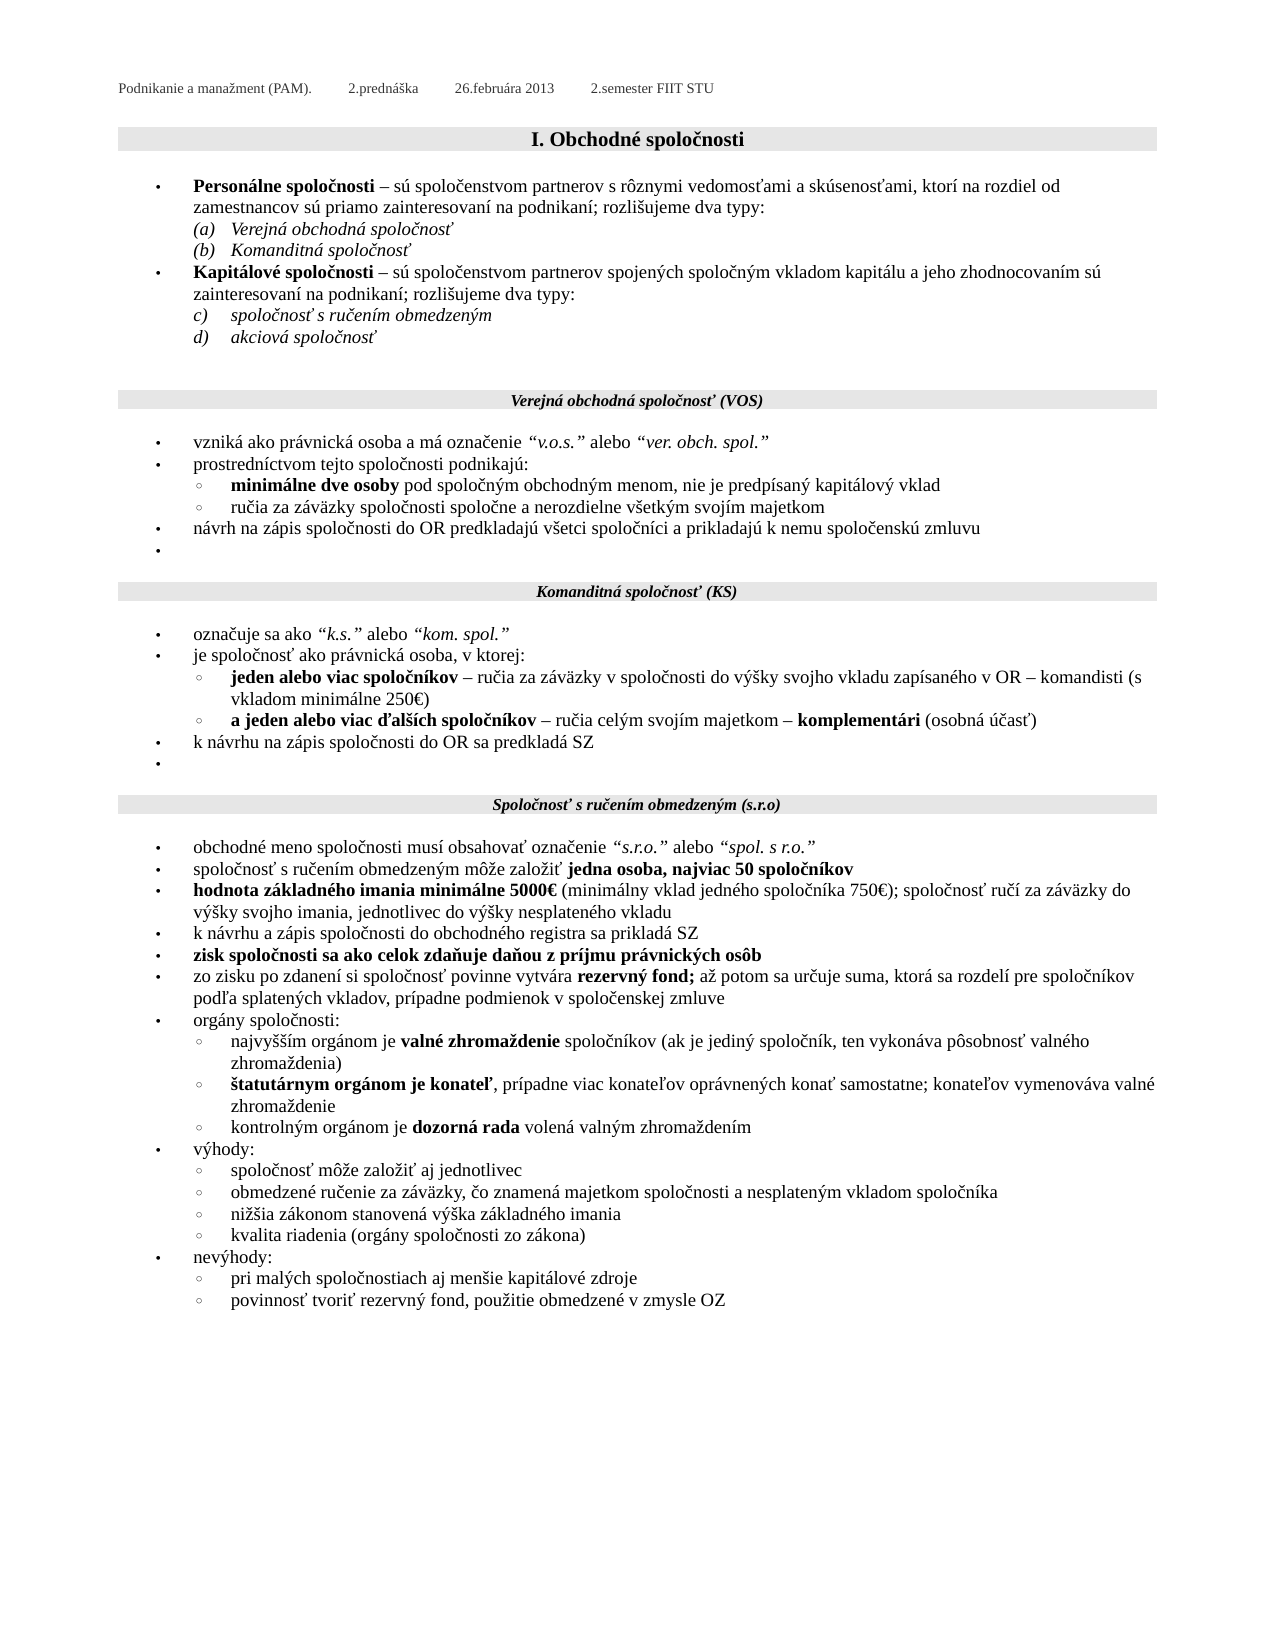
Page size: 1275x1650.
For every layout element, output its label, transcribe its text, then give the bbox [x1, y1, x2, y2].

list Personálne spoločnosti – sú spoločenstvom partnerov s rôznymi vedomosťami a skúsenosťami, ktorí na rozdiel od zamestnancov sú priamo zainteresovaní na podnikaní; rozlišujeme dva typy: [156, 175, 1157, 218]
list prostredníctvom tejto spoločnosti podnikajú: [156, 453, 1157, 474]
text I. Obchodné spoločnosti [118, 127, 1157, 151]
list ručia za záväzky spoločnosti spoločne a nerozdielne všetkým svojím majetkom [193, 496, 1157, 517]
list obchodné meno spoločnosti musí obsahovať označenie “s.r.o.” alebo “spol. s r.o.” [156, 836, 1157, 857]
list jeden alebo viac spoločníkov – ručia za záväzky v spoločnosti do výšky svojho vkladu zapísaného v OR – komandisti (s vkladom minimálne 250€) [193, 666, 1157, 709]
text Verejná obchodná spoločnosť (VOS) [118, 390, 1157, 409]
list orgány spoločnosti: [156, 1008, 1157, 1030]
list Komanditná spoločnosť [193, 239, 1157, 261]
list a jeden alebo viac ďalších spoločníkov – ručia celým svojím majetkom – komplementári (osobná účasť) [193, 709, 1157, 731]
list obmedzené ručenie za záväzky, čo znamená majetkom spoločnosti a nesplateným vkladom spoločníka [193, 1181, 1157, 1202]
list Verejná obchodná spoločnosť [193, 218, 1157, 239]
list nižšia zákonom stanovená výška základného imania [193, 1202, 1157, 1224]
list návrh na zápis spoločnosti do OR predkladajú všetci spoločníci a prikladajú k nemu spoločenskú zmluvu [156, 517, 1157, 539]
list kvalita riadenia (orgány spoločnosti zo zákona) [193, 1224, 1157, 1246]
list zo zisku po zdanení si spoločnosť povinne vytvára rezervný fond; až potom sa určuje suma, ktorá sa rozdelí pre spoločníkov podľa splatených vkladov, prípadne podmienok v spoločenskej zmluve [156, 965, 1157, 1008]
list povinnosť tvoriť rezervný fond, použitie obmedzené v zmysle OZ [193, 1289, 1157, 1310]
list spoločnosť s ručením obmedzeným [193, 304, 1157, 326]
list vzniká ako právnická osoba a má označenie “v.o.s.” alebo “ver. obch. spol.” [156, 431, 1157, 453]
list označuje sa ako “k.s.” alebo “kom. spol.” [156, 623, 1157, 644]
list Kapitálové spoločnosti – sú spoločenstvom partnerov spojených spoločným vkladom kapitálu a jeho zhodnocovaním sú zainteresovaní na podnikaní; rozlišujeme dva typy: [156, 261, 1157, 304]
text Spoločnosť s ručením obmedzeným (s.r.o) [118, 795, 1157, 814]
list pri malých spoločnostiach aj menšie kapitálové zdroje [193, 1267, 1157, 1289]
list výhody: [156, 1138, 1157, 1159]
list k návrhu a zápis spoločnosti do obchodného registra sa prikladá SZ [156, 922, 1157, 944]
list zisk spoločnosti sa ako celok zdaňuje daňou z príjmu právnických osôb [156, 944, 1157, 965]
list minimálne dve osoby pod spoločným obchodným menom, nie je predpísaný kapitálový vklad [193, 474, 1157, 496]
list spoločnosť s ručením obmedzeným môže založiť jedna osoba, najviac 50 spoločníkov [156, 857, 1157, 879]
list nevýhody: [156, 1246, 1157, 1267]
list k návrhu na zápis spoločnosti do OR sa predkladá SZ [156, 731, 1157, 752]
list spoločnosť môže založiť aj jednotlivec [193, 1159, 1157, 1181]
list hodnota základného imania minimálne 5000€ (minimálny vklad jedného spoločníka 750€); spoločnosť ručí za záväzky do výšky svojho imania, jednotlivec do výšky nesplateného vkladu [156, 879, 1157, 922]
list je spoločnosť ako právnická osoba, v ktorej: [156, 644, 1157, 666]
list akciová spoločnosť [193, 326, 1157, 347]
list najvyšším orgánom je valné zhromaždenie spoločníkov (ak je jediný spoločník, ten vykonáva pôsobnosť valného zhromaždenia) [193, 1030, 1157, 1073]
text Komanditná spoločnosť (KS) [118, 582, 1157, 601]
list štatutárnym orgánom je konateľ, prípadne viac konateľov oprávnených konať samostatne; konateľov vymenováva valné zhromaždenie [193, 1073, 1157, 1116]
list kontrolným orgánom je dozorná rada volená valným zhromaždením [193, 1116, 1157, 1138]
